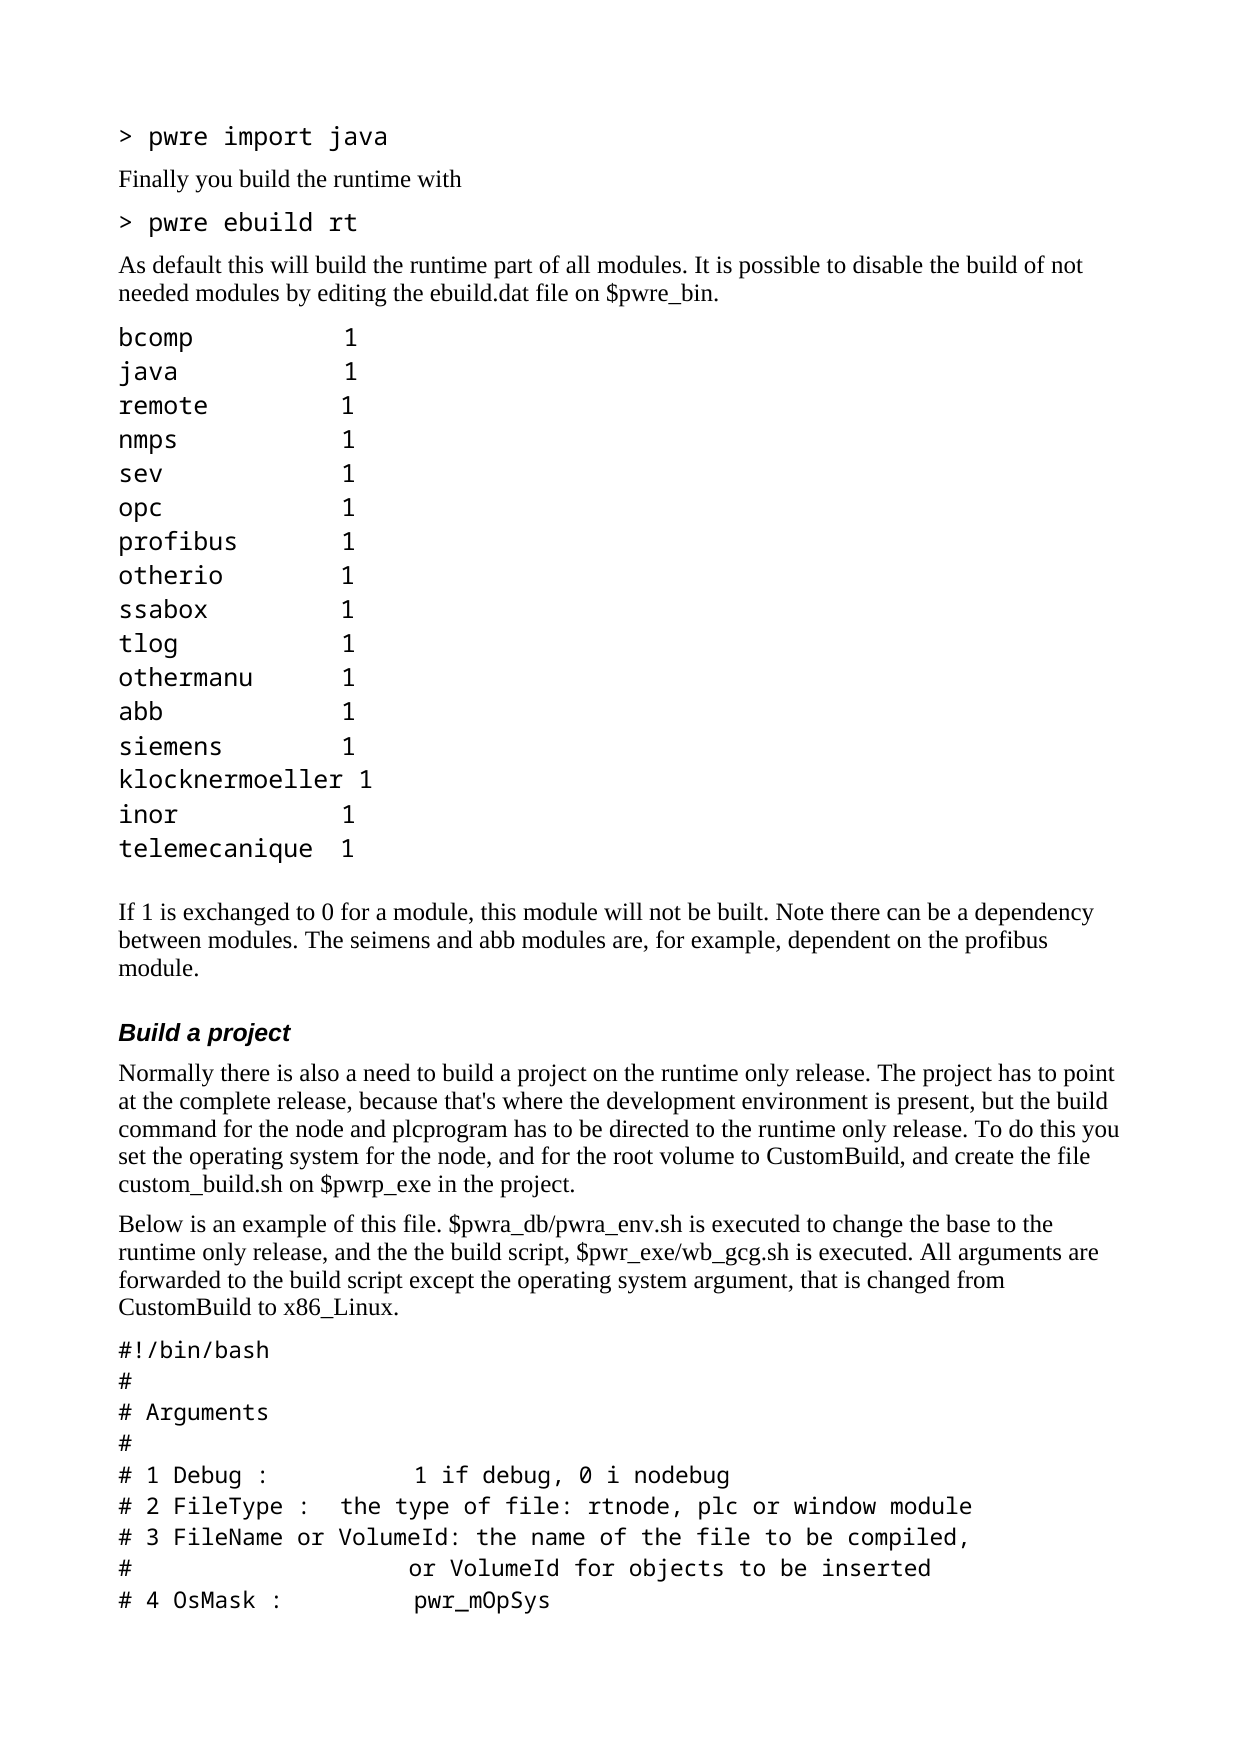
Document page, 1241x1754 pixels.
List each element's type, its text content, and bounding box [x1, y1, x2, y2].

text > pwre import java [118, 118, 1122, 152]
text # 2 FileType : the type of file: rtnode, plc or window module [118, 1490, 1122, 1521]
text As default this will build the runtime part of all modules. It is possible to disable the build of not needed modules by editing the ebuild.dat file on $pwre_bin. [118, 251, 1122, 307]
text #!/bin/bash [118, 1334, 1122, 1365]
text If 1 is exchanged to 0 for a module, this module will not be built. Note there can be a dependency between modules. The seimens and abb modules are, for example, dependent on the profibus module. [118, 898, 1122, 982]
text otherio 1 [118, 558, 1122, 592]
text # [118, 1427, 1122, 1459]
text telemecanique 1 [118, 830, 1122, 864]
text # 4 OsMask : pwr_mOpSys [118, 1584, 1122, 1615]
text siemens 1 [118, 728, 1122, 762]
text ssabox 1 [118, 592, 1122, 626]
text inor 1 [118, 796, 1122, 830]
text java 1 [118, 353, 1122, 387]
text > pwre ebuild rt [118, 205, 1122, 239]
text remote 1 [118, 387, 1122, 422]
text # [118, 1365, 1122, 1396]
text Finally you build the runtime with [118, 165, 1122, 192]
text abb 1 [118, 694, 1122, 728]
text # 1 Debug : 1 if debug, 0 i nodebug [118, 1459, 1122, 1490]
text othermanu 1 [118, 660, 1122, 694]
text opc 1 [118, 490, 1122, 524]
subtitle Build a project [118, 1019, 1122, 1047]
text # Arguments [118, 1396, 1122, 1427]
text klocknermoeller 1 [118, 762, 1122, 796]
text Normally there is also a need to build a project on the runtime only release. The project has to point at the complete release, because that's where the development environment is present, but the build command for the node and plcprogram has to be directed to the runtime only release. To do this you set the operating system for the node, and for the root volume to CustomBuild, and create the file custom_build.sh on $pwrp_exe in the project. [118, 1059, 1122, 1198]
text profibus 1 [118, 524, 1122, 558]
text # 3 FileName or VolumeId: the name of the file to be compiled, [118, 1521, 1122, 1552]
text Below is an example of this file. $pwra_db/pwra_env.sh is executed to change the base to the runtime only release, and the the build script, $pwr_exe/wb_gcg.sh is executed. All arguments are forwarded to the build script except the operating system argument, that is changed from CustomBuild to x86_Linux. [118, 1210, 1122, 1321]
text # or VolumeId for objects to be inserted [118, 1552, 1122, 1584]
text nmps 1 [118, 422, 1122, 456]
text bcomp 1 [118, 319, 1122, 353]
text tlog 1 [118, 626, 1122, 660]
text sev 1 [118, 456, 1122, 490]
